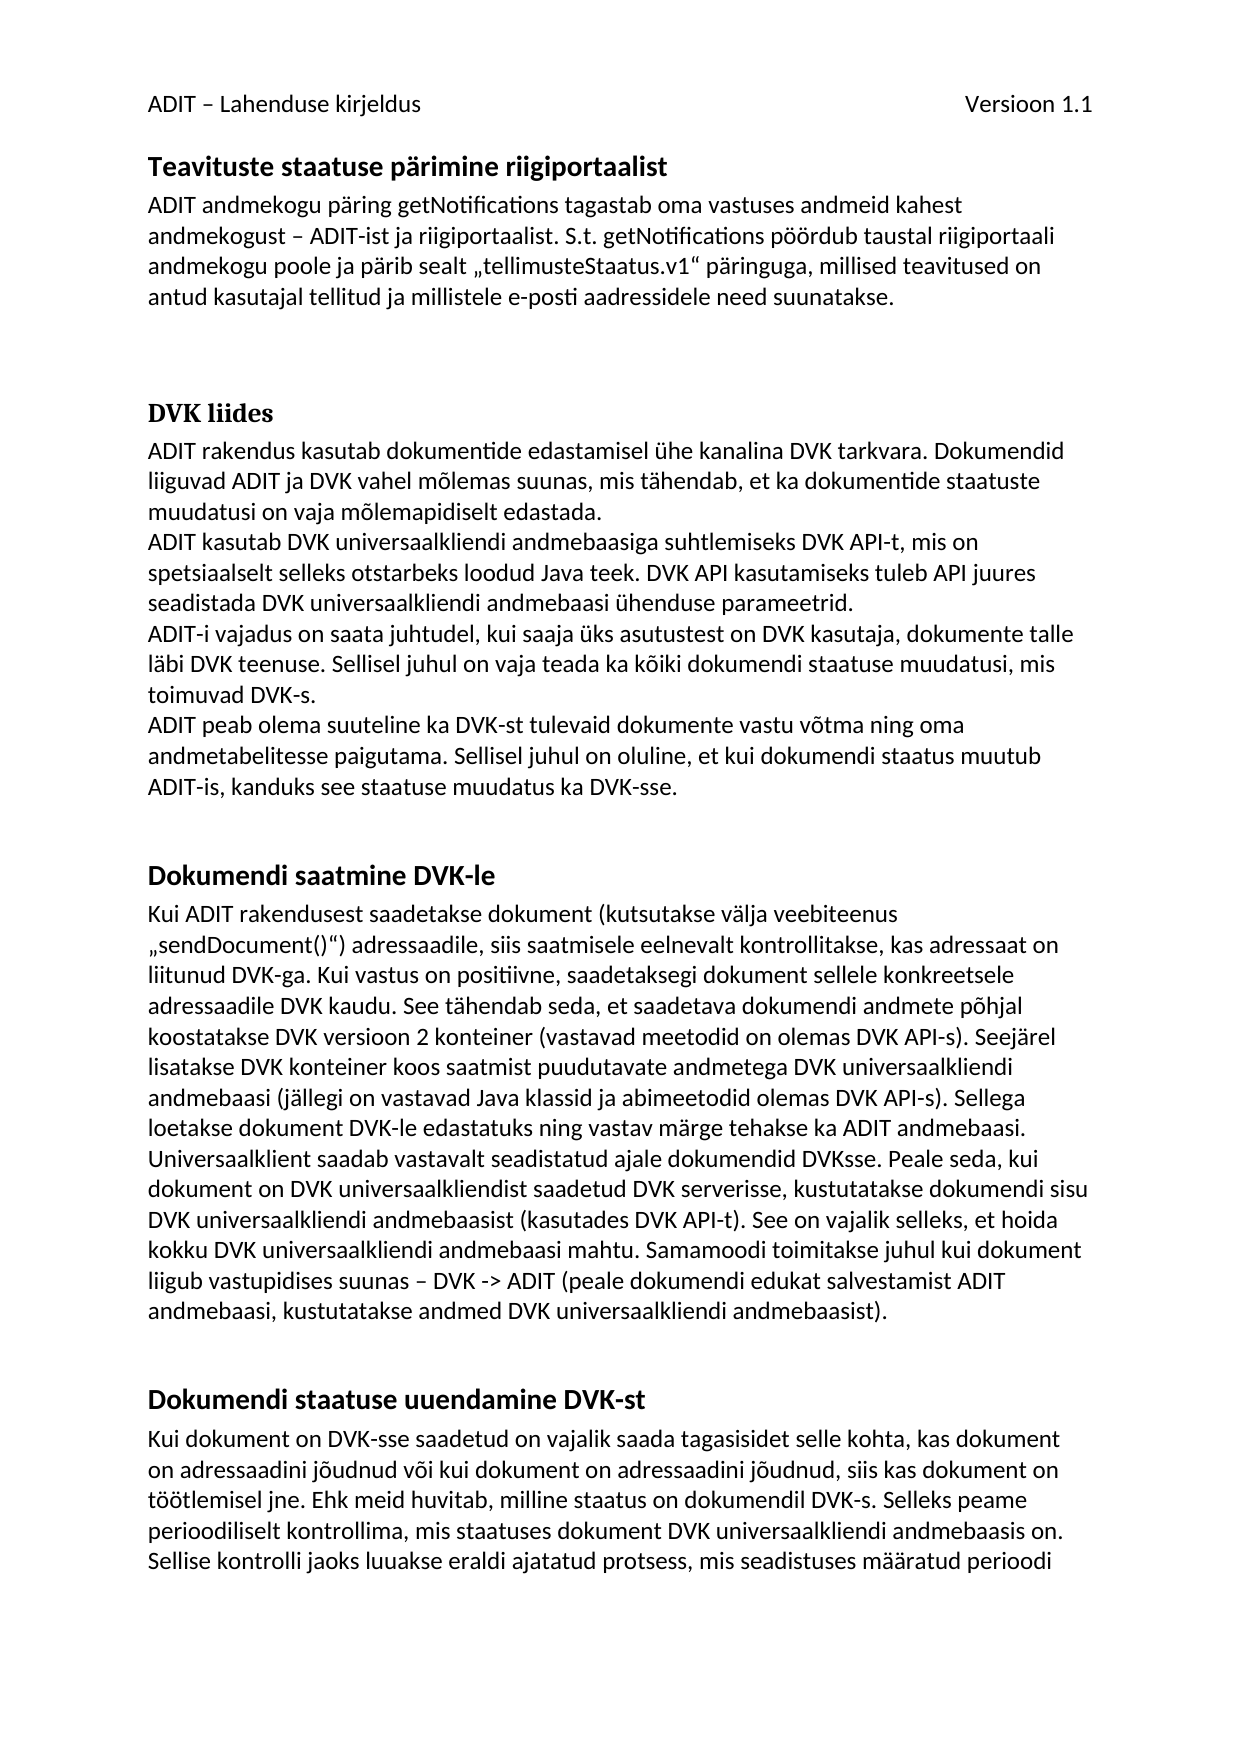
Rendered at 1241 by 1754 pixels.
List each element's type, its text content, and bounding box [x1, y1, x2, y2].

text Kui dokument on DVK-sse saadetud on vajalik saada tagasisidet selle kohta, kas dokument on adressaadini jõudnud või kui dokument on adressaadini jõudnud, siis kas dokument on töötlemisel jne. Ehk meid huvitab, milline staatus on dokumendil DVK-s. Selleks peame perioodiliselt kontrollima, mis staatuses dokument DVK universaalkliendi andmebaasis on. Sellise kontrolli jaoks luuakse eraldi ajatatud protsess, mis seadistuses määratud perioodi [148, 1423, 1093, 1576]
subtitle Teavituste staatuse pärimine riigiportaalist [148, 148, 1093, 183]
text ADIT andmekogu päring getNotifications tagastab oma vastuses andmeid kahest andmekogust – ADIT-ist ja riigiportaalist. S.t. getNotifications pöördub taustal riigiportaali andmekogu poole ja pärib sealt „tellimusteStaatus.v1“ päringuga, millised teavitused on antud kasutajal tellitud ja millistele e-posti aadressidele need suunatakse. [148, 189, 1093, 312]
text Kui ADIT rakendusest saadetakse dokument (kutsutakse välja veebiteenus „sendDocument()“) adressaadile, siis saatmisele eelnevalt kontrollitakse, kas adressaat on liitunud DVK-ga. Kui vastus on positiivne, saadetaksegi dokument sellele konkreetsele adressaadile DVK kaudu. See tähendab seda, et saadetava dokumendi andmete põhjal koostatakse DVK versioon 2 konteiner (vastavad meetodid on olemas DVK API-s). Seejärel lisatakse DVK konteiner koos saatmist puudutavate andmetega DVK universaalkliendi andmebaasi (jällegi on vastavad Java klassid ja abimeetodid olemas DVK API-s). Sellega loetakse dokument DVK-le edastatuks ning vastav märge tehakse ka ADIT andmebaasi. Universaalklient saadab vastavalt seadistatud ajale dokumendid DVKsse. Peale seda, kui dokument on DVK universaalkliendist saadetud DVK serverisse, kustutatakse dokumendi sisu DVK universaalkliendi andmebaasist (kasutades DVK API-t). See on vajalik selleks, et hoida kokku DVK universaalkliendi andmebaasi mahtu. Samamoodi toimitakse juhul kui dokument liigub vastupidises suunas – DVK -> ADIT (peale dokumendi edukat salvestamist ADIT andmebaasi, kustutatakse andmed DVK universaalkliendi andmebaasist). [148, 899, 1093, 1326]
text ADIT kasutab DVK universaalkliendi andmebaasiga suhtlemiseks DVK API-t, mis on spetsiaalselt selleks otstarbeks loodud Java teek. DVK API kasutamiseks tuleb API juures seadistada DVK universaalkliendi andmebaasi ühenduse parameetrid. ADIT-i vajadus on saata juhtudel, kui saaja üks asutustest on DVK kasutaja, dokumente talle läbi DVK teenuse. Sellisel juhul on vaja teada ka kõiki dokumendi staatuse muudatusi, mis toimuvad DVK-s. ADIT peab olema suuteline ka DVK-st tulevaid dokumente vastu võtma ning oma andmetabelitesse paigutama. Sellisel juhul on oluline, et kui dokumendi staatus muutub ADIT-is, kanduks see staatuse muudatus ka DVK-sse. [148, 527, 1093, 801]
subtitle DVK liides [148, 398, 1093, 429]
text ADIT rakendus kasutab dokumentide edastamisel ühe kanalina DVK tarkvara. Dokumendid liiguvad ADIT ja DVK vahel mõlemas suunas, mis tähendab, et ka dokumentide staatuste muudatusi on vaja mõlemapidiselt edastada. [148, 435, 1093, 527]
subtitle Dokumendi saatmine DVK-le [148, 857, 1093, 892]
subtitle Dokumendi staatuse uuendamine DVK-st [148, 1381, 1093, 1417]
